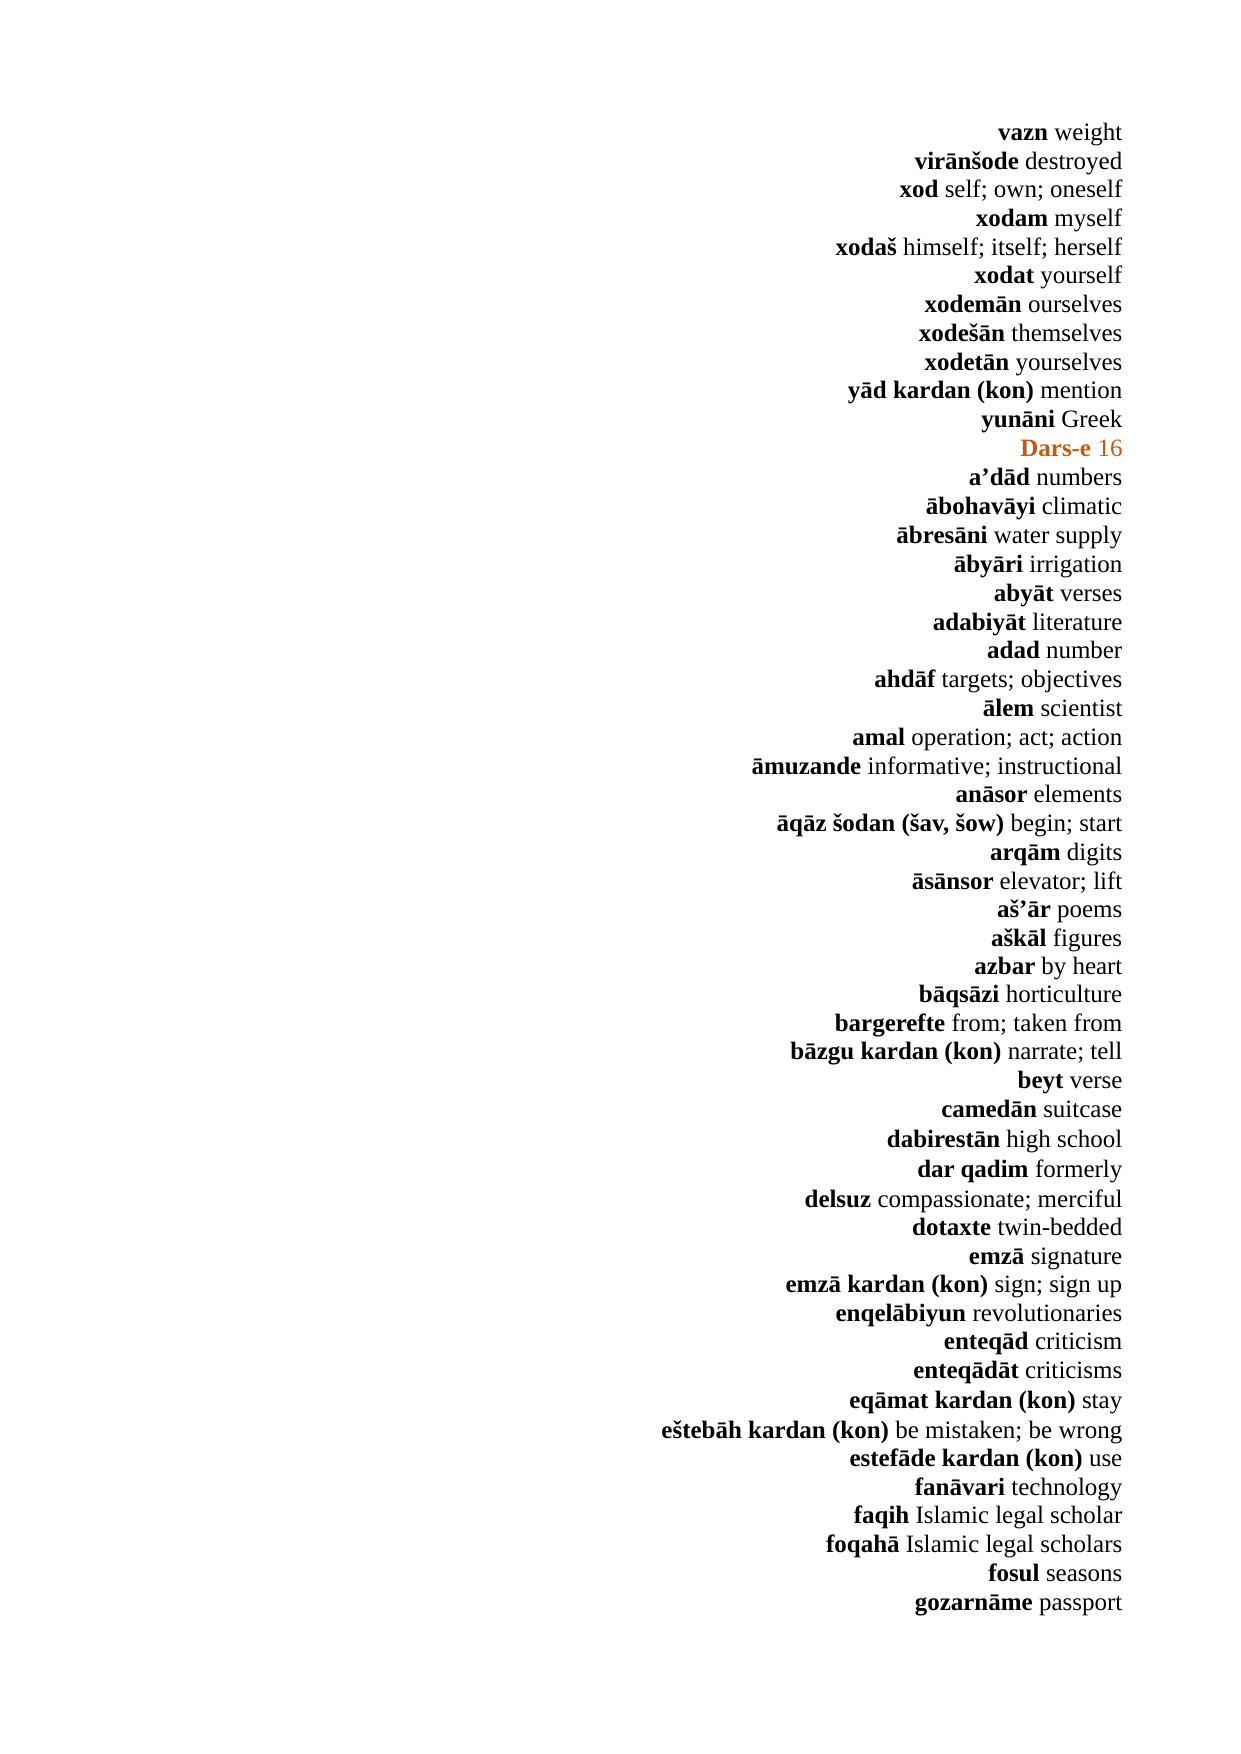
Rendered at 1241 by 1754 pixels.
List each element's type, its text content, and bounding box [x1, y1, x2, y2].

text xodemān ourselves [118, 289, 1122, 318]
text xodaš himself; itself; herself [118, 232, 1122, 261]
text emzā kardan (kon) sign; sign up [118, 1270, 1122, 1298]
text yād kardan (kon) mention [118, 376, 1122, 404]
text ābresāni water supply [118, 520, 1122, 548]
text ālem scientist [118, 693, 1122, 722]
text adabiyāt literature [118, 607, 1122, 635]
text virānšode destroyed [118, 147, 1122, 175]
text yunāni Greek [118, 404, 1122, 433]
text ābyāri irrigation [118, 549, 1122, 577]
text bāzgu kardan (kon) narrate; tell [118, 1037, 1122, 1066]
text ahdāf targets; objectives [118, 664, 1122, 693]
text bāqsāzi horticulture [118, 980, 1122, 1009]
text dabirestān high school [118, 1124, 1122, 1153]
text delsuz compassionate; merciful [118, 1184, 1122, 1213]
text dar qadim formerly [118, 1154, 1122, 1183]
text Dars-e 16 [118, 433, 1122, 462]
text a’dād numbers [118, 462, 1122, 491]
text adad number [118, 636, 1122, 664]
text enqelābiyun revolutionaries [118, 1298, 1122, 1327]
text eqāmat kardan (kon) stay [118, 1385, 1122, 1414]
text eštebāh kardan (kon) be mistaken; be wrong [118, 1415, 1122, 1444]
text emzā signature [118, 1241, 1122, 1270]
text xodat yourself [118, 261, 1122, 289]
text enteqādāt criticisms [118, 1355, 1122, 1384]
text xodešān themselves [118, 318, 1122, 347]
text dotaxte twin-bedded [118, 1213, 1122, 1241]
text enteqād criticism [118, 1327, 1122, 1355]
text fosul seasons [118, 1558, 1122, 1587]
text anāsor elements [118, 779, 1122, 808]
text āmuzande informative; instructional [118, 751, 1122, 779]
text fanāvari technology [118, 1473, 1122, 1501]
text ābohavāyi climatic [118, 491, 1122, 519]
text azbar by heart [118, 952, 1122, 980]
text faqih Islamic legal scholar [118, 1501, 1122, 1529]
text xodam myself [118, 203, 1122, 232]
text arqām digits [118, 837, 1122, 866]
text āqāz šodan (šav, šow) begin; start [118, 808, 1122, 837]
text amal operation; act; action [118, 722, 1122, 751]
text aš’ār poems [118, 894, 1122, 923]
text aškāl figures [118, 923, 1122, 952]
text beyt verse [118, 1066, 1122, 1094]
text vazn weight [118, 118, 1122, 147]
text estefāde kardan (kon) use [118, 1444, 1122, 1473]
text xodetān yourselves [118, 347, 1122, 376]
text abyāt verses [118, 578, 1122, 606]
text āsānsor elevator; lift [118, 866, 1122, 894]
text xod self; own; oneself [118, 175, 1122, 203]
text foqahā Islamic legal scholars [118, 1529, 1122, 1558]
text camedān suitcase [118, 1094, 1122, 1123]
text bargerefte from; taken from [118, 1009, 1122, 1037]
text gozarnāme passport [118, 1587, 1122, 1616]
